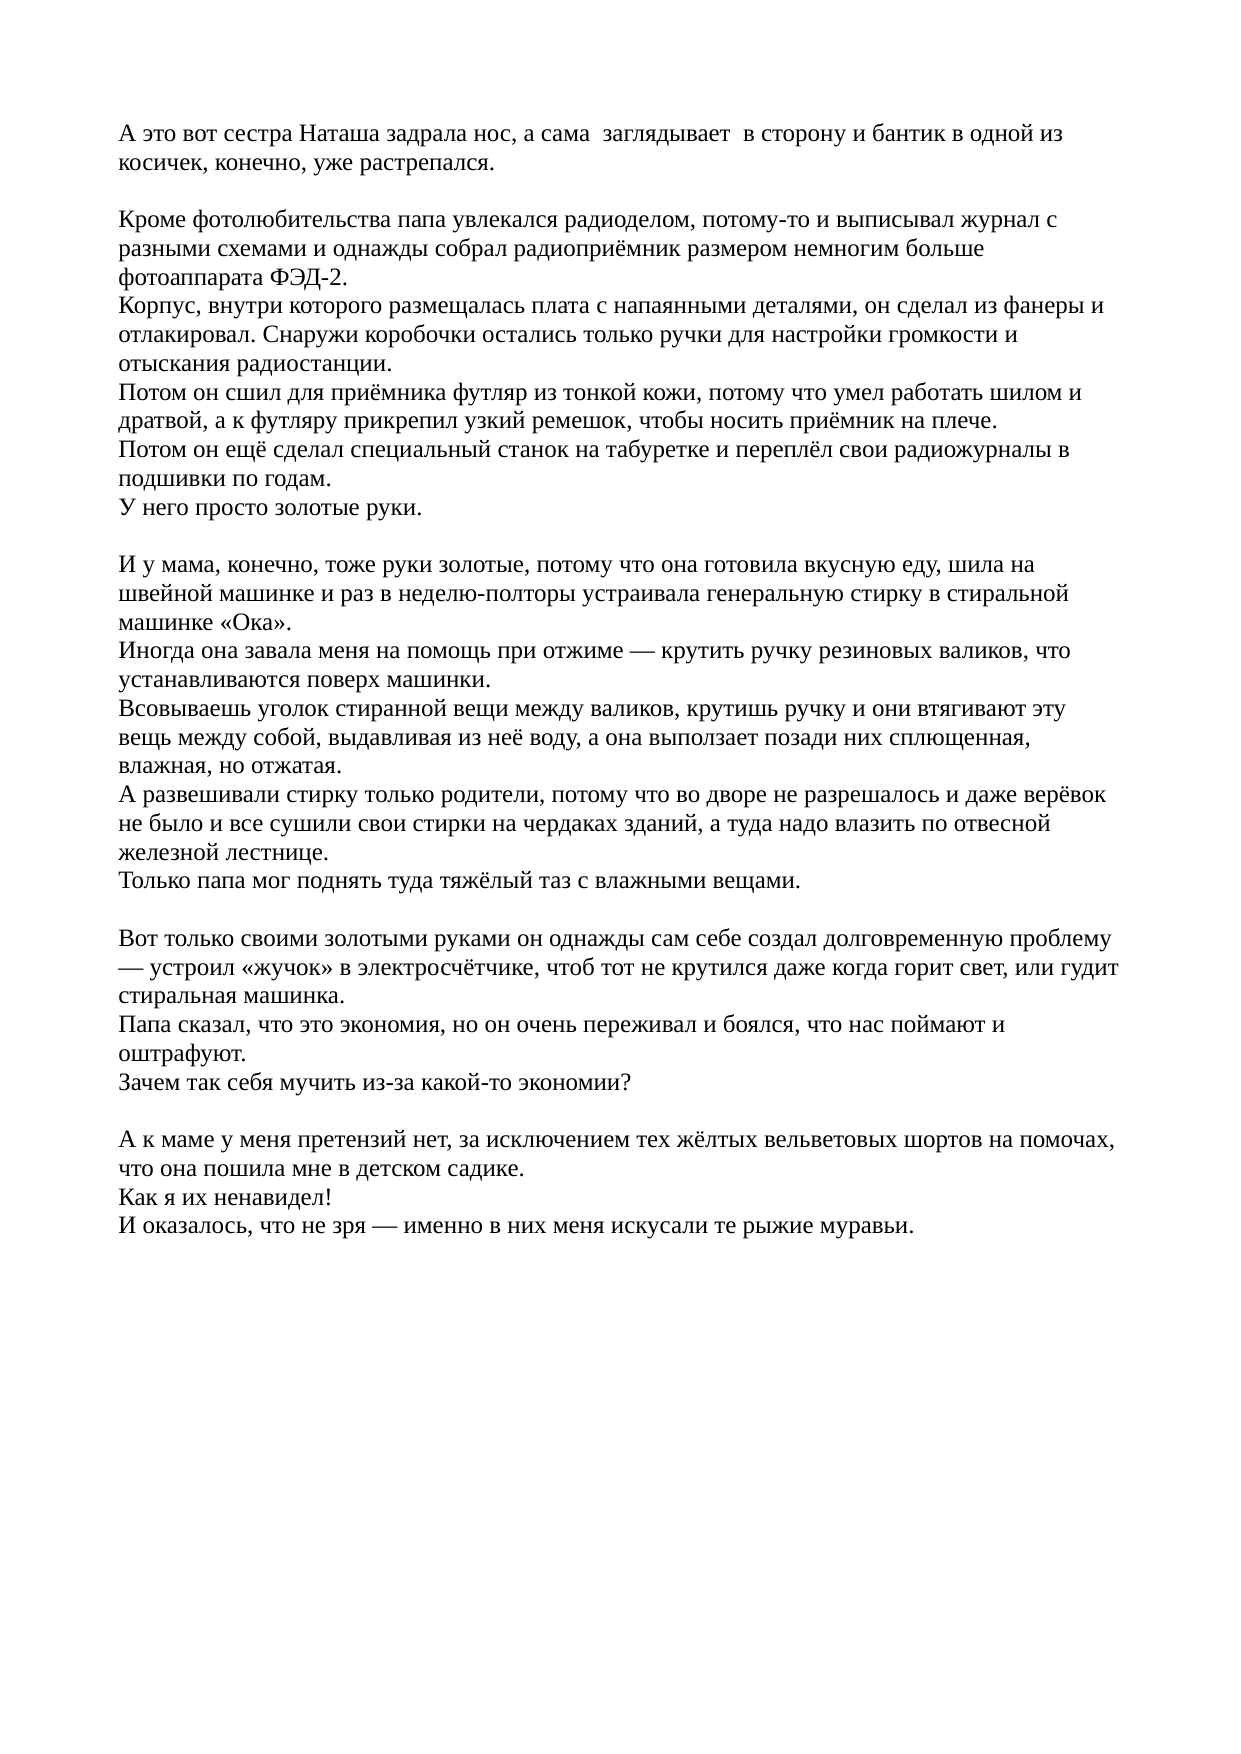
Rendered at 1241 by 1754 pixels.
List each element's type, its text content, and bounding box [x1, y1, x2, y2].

text А к маме у меня претензий нет, за исключением тех жёлтых вельветовых шортов на помочах, что она пошила мне в детском садике. [118, 1124, 1122, 1182]
text Как я их ненавидел! [118, 1182, 1122, 1211]
text Зачем так себя мучить из-за какой-то экономии? [118, 1067, 1122, 1096]
text У него просто золотые руки. [118, 492, 1122, 521]
text А развешивали стирку только родители, потому что во дворе не разрешалось и даже верёвок не было и все сушили свои стирки на чердаках зданий, а туда надо влазить по отвесной железной лестнице. [118, 779, 1122, 866]
text Иногда она завала меня на помощь при отжиме — крутить ручку резиновых валиков, что устанавливаются поверх машинки. [118, 636, 1122, 693]
text И оказалось, что не зря — именно в них меня искусали те рыжие муравьи. [118, 1211, 1122, 1239]
text Корпус, внутри которого размещалась плата с напаянными деталями, он сделал из фанеры и отлакировал. Снаружи коробочки остались только ручки для настройки громкости и отыскания радиостанции. [118, 291, 1122, 377]
text Папа сказал, что это экономия, но он очень переживал и боялся, что нас поймают и оштрафуют. [118, 1009, 1122, 1067]
text Потом он сшил для приёмника футляр из тонкой кожи, потому что умел работать шилом и дратвой, а к футляру прикрепил узкий ремешок, чтобы носить приёмник на плече. [118, 377, 1122, 434]
text А это вот сестра Наташа задрала нос, а сама заглядывает в сторону и бантик в одной из косичек, конечно, уже растрепался. [118, 118, 1122, 176]
text Вот только своими золотыми руками он однажды сам себе создал долговременную проблему — устроил «жучок» в электросчётчике, чтоб тот не крутился даже когда горит свет, или гудит стиральная машинка. [118, 923, 1122, 1009]
text Кроме фотолюбительства папа увлекался радиоделом, потому-то и выписывал журнал с разными схемами и однажды собрал радиоприёмник размером немногим больше фотоаппарата ФЭД-2. [118, 204, 1122, 291]
text Потом он ещё сделал специальный станок на табуретке и переплёл свои радиожурналы в подшивки по годам. [118, 434, 1122, 492]
text Всовываешь уголок стиранной вещи между валиков, крутишь ручку и они втягивают эту вещь между собой, выдавливая из неё воду, а она выползает позади них сплющенная, влажная, но отжатая. [118, 693, 1122, 779]
text Только папа мог поднять туда тяжёлый таз с влажными вещами. [118, 866, 1122, 894]
text И у мама, конечно, тоже руки золотые, потому что она готовила вкусную еду, шила на швейной машинке и раз в неделю-полторы устраивала генеральную стирку в стиральной машинке «Ока». [118, 549, 1122, 636]
